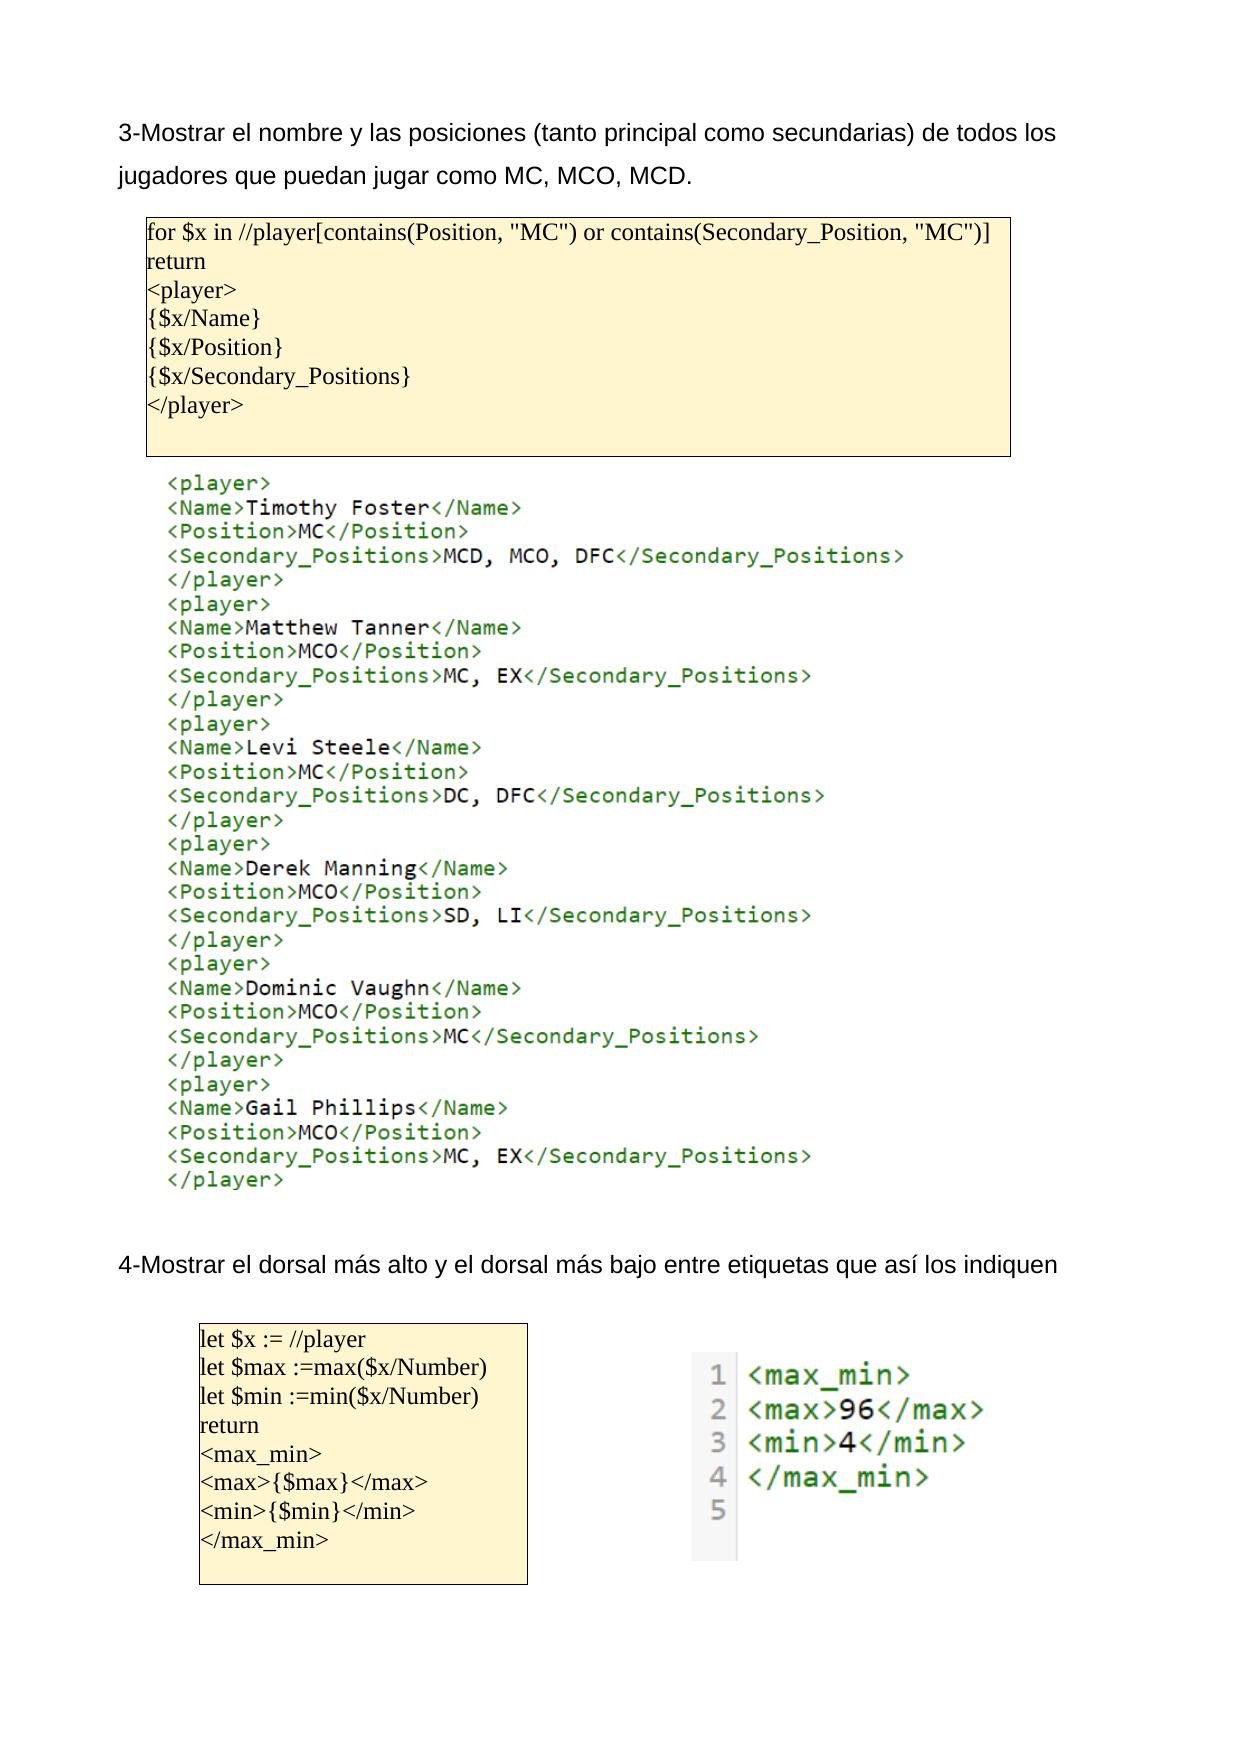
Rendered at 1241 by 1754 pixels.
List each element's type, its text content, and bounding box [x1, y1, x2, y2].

picture [691, 1352, 1021, 1561]
picture [168, 469, 988, 1190]
text 4-Mostrar el dorsal más alto y el dorsal más bajo entre etiquetas que así los indiquen [118, 1250, 1122, 1279]
text 3-Mostrar el nombre y las posiciones (tanto principal como secundarias) de todos los jugadores que puedan jugar como MC, MCO, MCD. [118, 118, 1122, 190]
